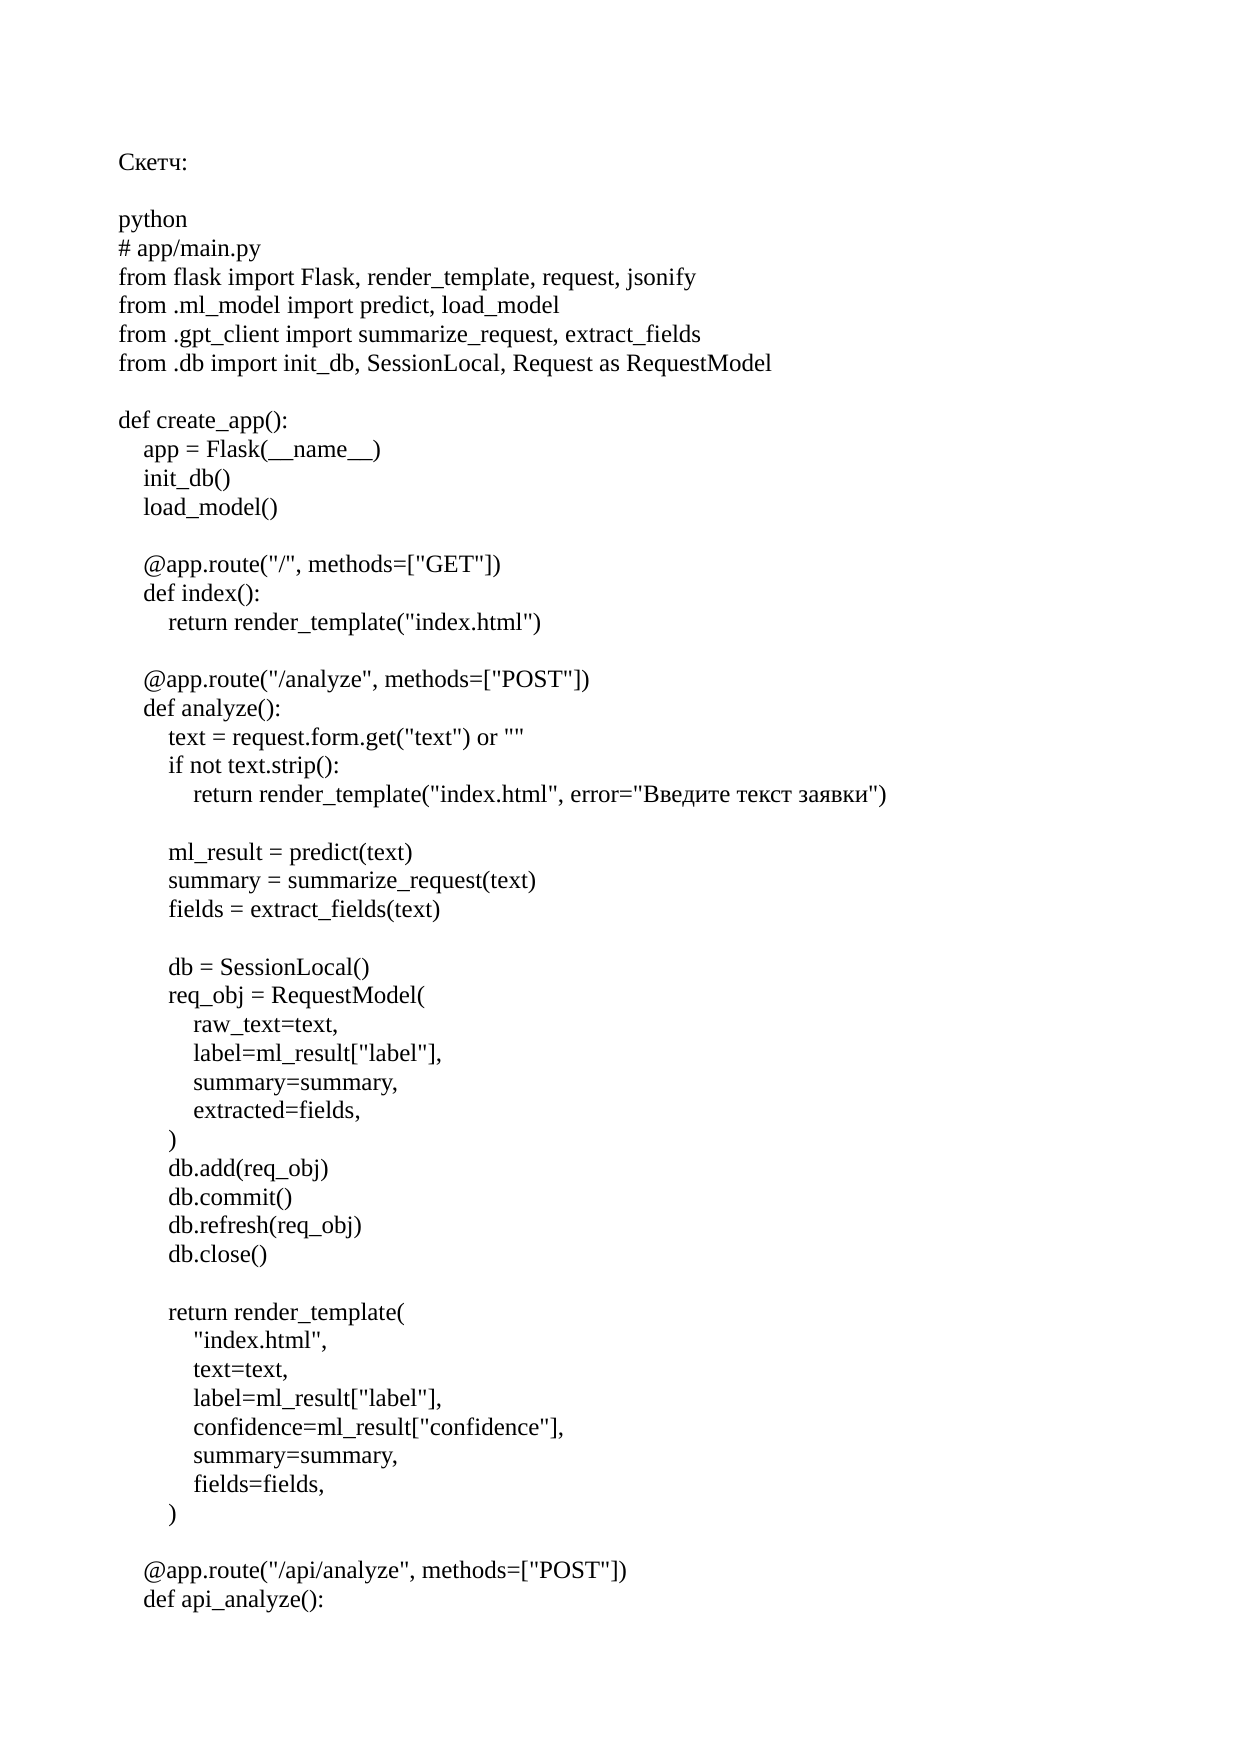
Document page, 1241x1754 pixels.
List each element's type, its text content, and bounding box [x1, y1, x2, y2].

text app = Flask(__name__) [118, 434, 1122, 463]
text python [118, 204, 1122, 233]
text from .db import init_db, SessionLocal, Request as RequestModel [118, 348, 1122, 377]
text req_obj = RequestModel( [118, 981, 1122, 1009]
text db = SessionLocal() [118, 952, 1122, 981]
text db.close() [118, 1239, 1122, 1268]
text extracted=fields, [118, 1096, 1122, 1124]
text "index.html", [118, 1326, 1122, 1354]
text # app/main.py from flask import Flask, render_template, request, jsonify [118, 233, 1122, 291]
text return render_template("index.html") [118, 607, 1122, 636]
text return render_template("index.html", error="Введите текст заявки") [118, 779, 1122, 808]
text confidence=ml_result["confidence"], [118, 1412, 1122, 1441]
text Скетч: [118, 147, 1122, 176]
text def analyze(): [118, 693, 1122, 722]
text load_model() [118, 492, 1122, 521]
text @app.route("/analyze", methods=["POST"]) [118, 664, 1122, 693]
text def api_analyze(): [118, 1584, 1122, 1613]
text ml_result = predict(text) [118, 837, 1122, 866]
text def create_app(): [118, 406, 1122, 434]
text if not text.strip(): [118, 751, 1122, 779]
text label=ml_result["label"], [118, 1038, 1122, 1067]
text ) [118, 1124, 1122, 1153]
text fields=fields, [118, 1469, 1122, 1498]
text ) [118, 1498, 1122, 1527]
text from .gpt_client import summarize_request, extract_fields [118, 319, 1122, 348]
text text=text, [118, 1354, 1122, 1383]
text db.refresh(req_obj) [118, 1211, 1122, 1239]
text fields = extract_fields(text) [118, 894, 1122, 923]
text text = request.form.get("text") or "" [118, 722, 1122, 751]
text db.add(req_obj) [118, 1153, 1122, 1182]
text db.commit() [118, 1182, 1122, 1211]
text summary = summarize_request(text) [118, 866, 1122, 894]
text summary=summary, [118, 1067, 1122, 1096]
text def index(): [118, 578, 1122, 607]
text return render_template( [118, 1297, 1122, 1326]
text label=ml_result["label"], [118, 1383, 1122, 1412]
text @app.route("/", methods=["GET"]) [118, 549, 1122, 578]
text @app.route("/api/analyze", methods=["POST"]) [118, 1556, 1122, 1584]
text raw_text=text, [118, 1009, 1122, 1038]
text summary=summary, [118, 1441, 1122, 1469]
text from .ml_model import predict, load_model [118, 291, 1122, 319]
text init_db() [118, 463, 1122, 492]
